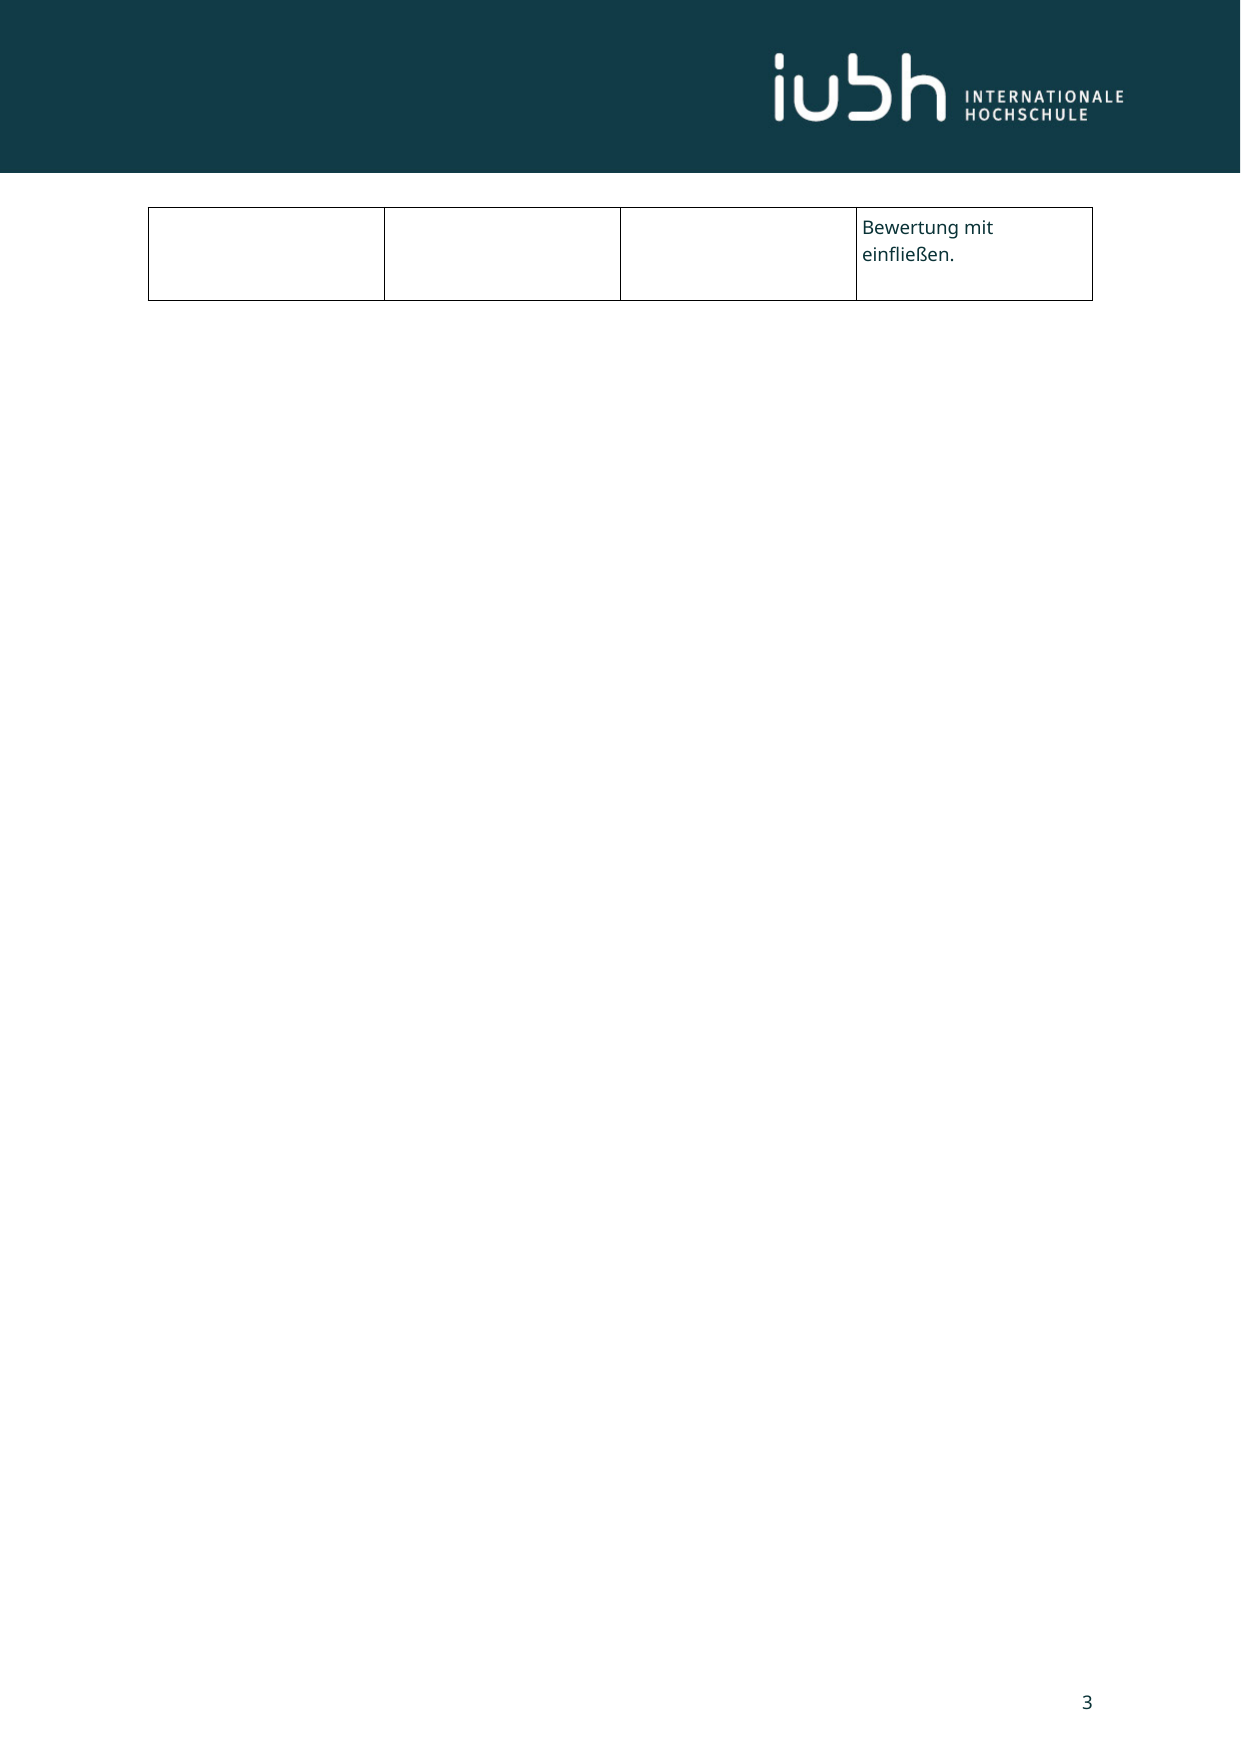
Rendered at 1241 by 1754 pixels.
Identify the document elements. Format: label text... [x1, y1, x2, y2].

table_cell [621, 208, 856, 299]
picture [0, 0, 1241, 173]
table_cell [149, 208, 384, 299]
table_cell [385, 208, 620, 299]
table_cell Bewertung mit einfließen. [857, 208, 1092, 299]
